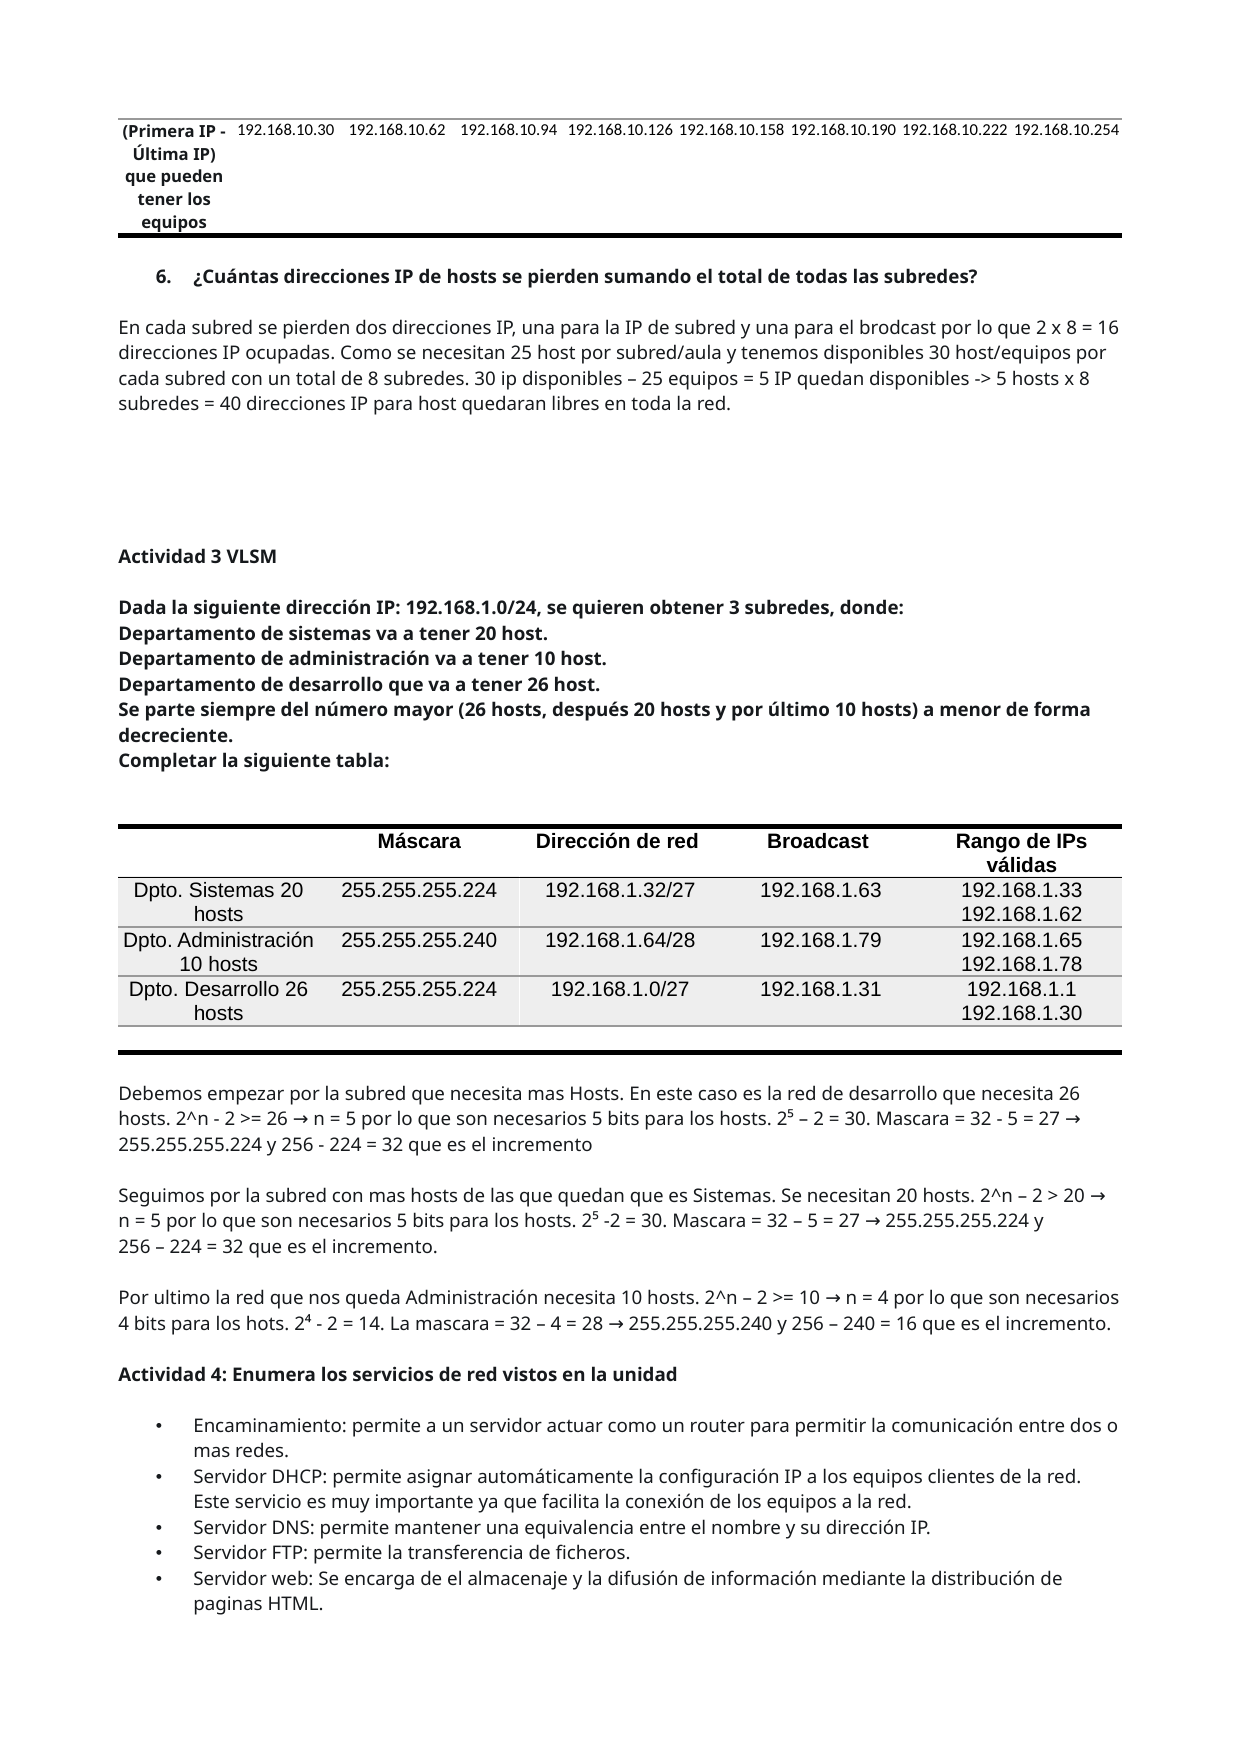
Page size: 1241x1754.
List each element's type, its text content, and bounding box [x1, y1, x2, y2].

text En cada subred se pierden dos direcciones IP, una para la IP de subred y una para el brodcast por lo que 2 x 8 = 16 direcciones IP ocupadas. Como se necesitan 25 host por subred/aula y tenemos disponibles 30 host/equipos por cada subred con un total de 8 subredes. 30 ip disponibles – 25 equipos = 5 IP quedan disponibles -> 5 hosts x 8 subredes = 40 direcciones IP para host quedaran libres en toda la red. [118, 314, 1122, 416]
list ¿Cuántas direcciones IP de hosts se pierden sumando el total de todas las subredes? [156, 263, 1122, 288]
table_cell 192.168.1.33 192.168.1.62 [921, 878, 1122, 926]
text Departamento de sistemas va a tener 20 host. [118, 620, 1122, 646]
table_header Rango de IPs válidas [921, 829, 1122, 876]
text Por ultimo la red que nos queda Administración necesita 10 hosts. 2^n – 2 >= 10 → n = 4 por lo que son necesarios 4 bits para los hots. 2⁴ - 2 = 14. La mascara = 32 – 4 = 28 → 255.255.255.240 y 256 – 240 = 16 que es el incremento. [118, 1284, 1122, 1335]
text Seguimos por la subred con mas hosts de las que quedan que es Sistemas. Se necesitan 20 hosts. 2^n – 2 > 20 → n = 5 por lo que son necesarios 5 bits para los hosts. 2⁵ -2 = 30. Mascara = 32 – 5 = 27 → 255.255.255.224 y 256 – 224 = 32 que es el incremento. [118, 1182, 1122, 1259]
text Dada la siguiente dirección IP: 192.168.1.0/24, se quieren obtener 3 subredes, donde: [118, 595, 1122, 620]
list Servidor FTP: permite la transferencia de ficheros. [156, 1539, 1122, 1565]
text Debemos empezar por la subred que necesita mas Hosts. En este caso es la red de desarrollo que necesita 26 hosts. 2^n - 2 >= 26 → n = 5 por lo que son necesarios 5 bits para los hosts. 2⁵ – 2 = 30. Mascara = 32 - 5 = 27 → 255.255.255.224 y 256 - 224 = 32 que es el incremento [118, 1080, 1122, 1157]
table_cell 255.255.255.224 [319, 977, 519, 1025]
table_cell [319, 1027, 519, 1050]
table_cell 192.168.10.30 [230, 120, 341, 233]
table_cell 192.168.1.64/28 [520, 928, 720, 975]
table_header Máscara [319, 829, 519, 876]
table_cell [720, 1027, 921, 1050]
table_cell [520, 1027, 720, 1050]
table_cell [118, 1027, 319, 1050]
table_cell 192.168.10.126 [564, 120, 676, 233]
text Actividad 3 VLSM [118, 544, 1122, 569]
table_cell 192.168.10.222 [899, 120, 1010, 233]
table_cell 192.168.10.158 [676, 120, 787, 233]
text Actividad 4: Enumera los servicios de red vistos en la unidad [118, 1361, 1122, 1386]
list Servidor DNS: permite mantener una equivalencia entre el nombre y su dirección IP. [156, 1514, 1122, 1539]
table_cell 192.168.10.190 [787, 120, 899, 233]
list Servidor web: Se encarga de el almacenaje y la difusión de información mediante la distribución de paginas HTML. [156, 1565, 1122, 1616]
table_cell 255.255.255.240 [319, 928, 519, 975]
list Servidor DHCP: permite asignar automáticamente la configuración IP a los equipos clientes de la red. Este servicio es muy importante ya que facilita la conexión de los equipos a la red. [156, 1463, 1122, 1514]
table_cell 192.168.1.0/27 [520, 977, 720, 1025]
table_cell 192.168.1.63 [720, 878, 921, 926]
table_cell 192.168.10.62 [341, 120, 453, 233]
table_cell Dpto. Desarrollo 26 hosts [118, 977, 319, 1025]
table_cell [921, 1027, 1122, 1050]
table_header Dirección de red [520, 829, 720, 876]
text Se parte siempre del número mayor (26 hosts, después 20 hosts y por último 10 hosts) a menor de forma decreciente. [118, 697, 1122, 748]
table_cell 192.168.1.31 [720, 977, 921, 1025]
table_cell 192.168.1.79 [720, 928, 921, 975]
table_cell 192.168.10.94 [453, 120, 564, 233]
table_cell 192.168.10.254 [1010, 120, 1122, 233]
table_cell Dpto. Administración 10 hosts [118, 928, 319, 975]
table_cell 192.168.1.32/27 [520, 878, 720, 926]
table_cell 192.168.1.65 192.168.1.78 [921, 928, 1122, 975]
text Departamento de desarrollo que va a tener 26 host. [118, 671, 1122, 697]
table_cell 255.255.255.224 [319, 878, 519, 926]
table_cell 192.168.1.1 192.168.1.30 [921, 977, 1122, 1025]
text Departamento de administración va a tener 10 host. [118, 646, 1122, 671]
table_header Broadcast [720, 829, 921, 876]
table_cell Dpto. Sistemas 20 hosts [118, 878, 319, 926]
table_cell (Primera IP - Última IP) que pueden tener los equipos [118, 120, 229, 233]
text Completar la siguiente tabla: [118, 748, 1122, 773]
table_header [118, 829, 319, 876]
list Encaminamiento: permite a un servidor actuar como un router para permitir la comunicación entre dos o mas redes. [156, 1412, 1122, 1463]
